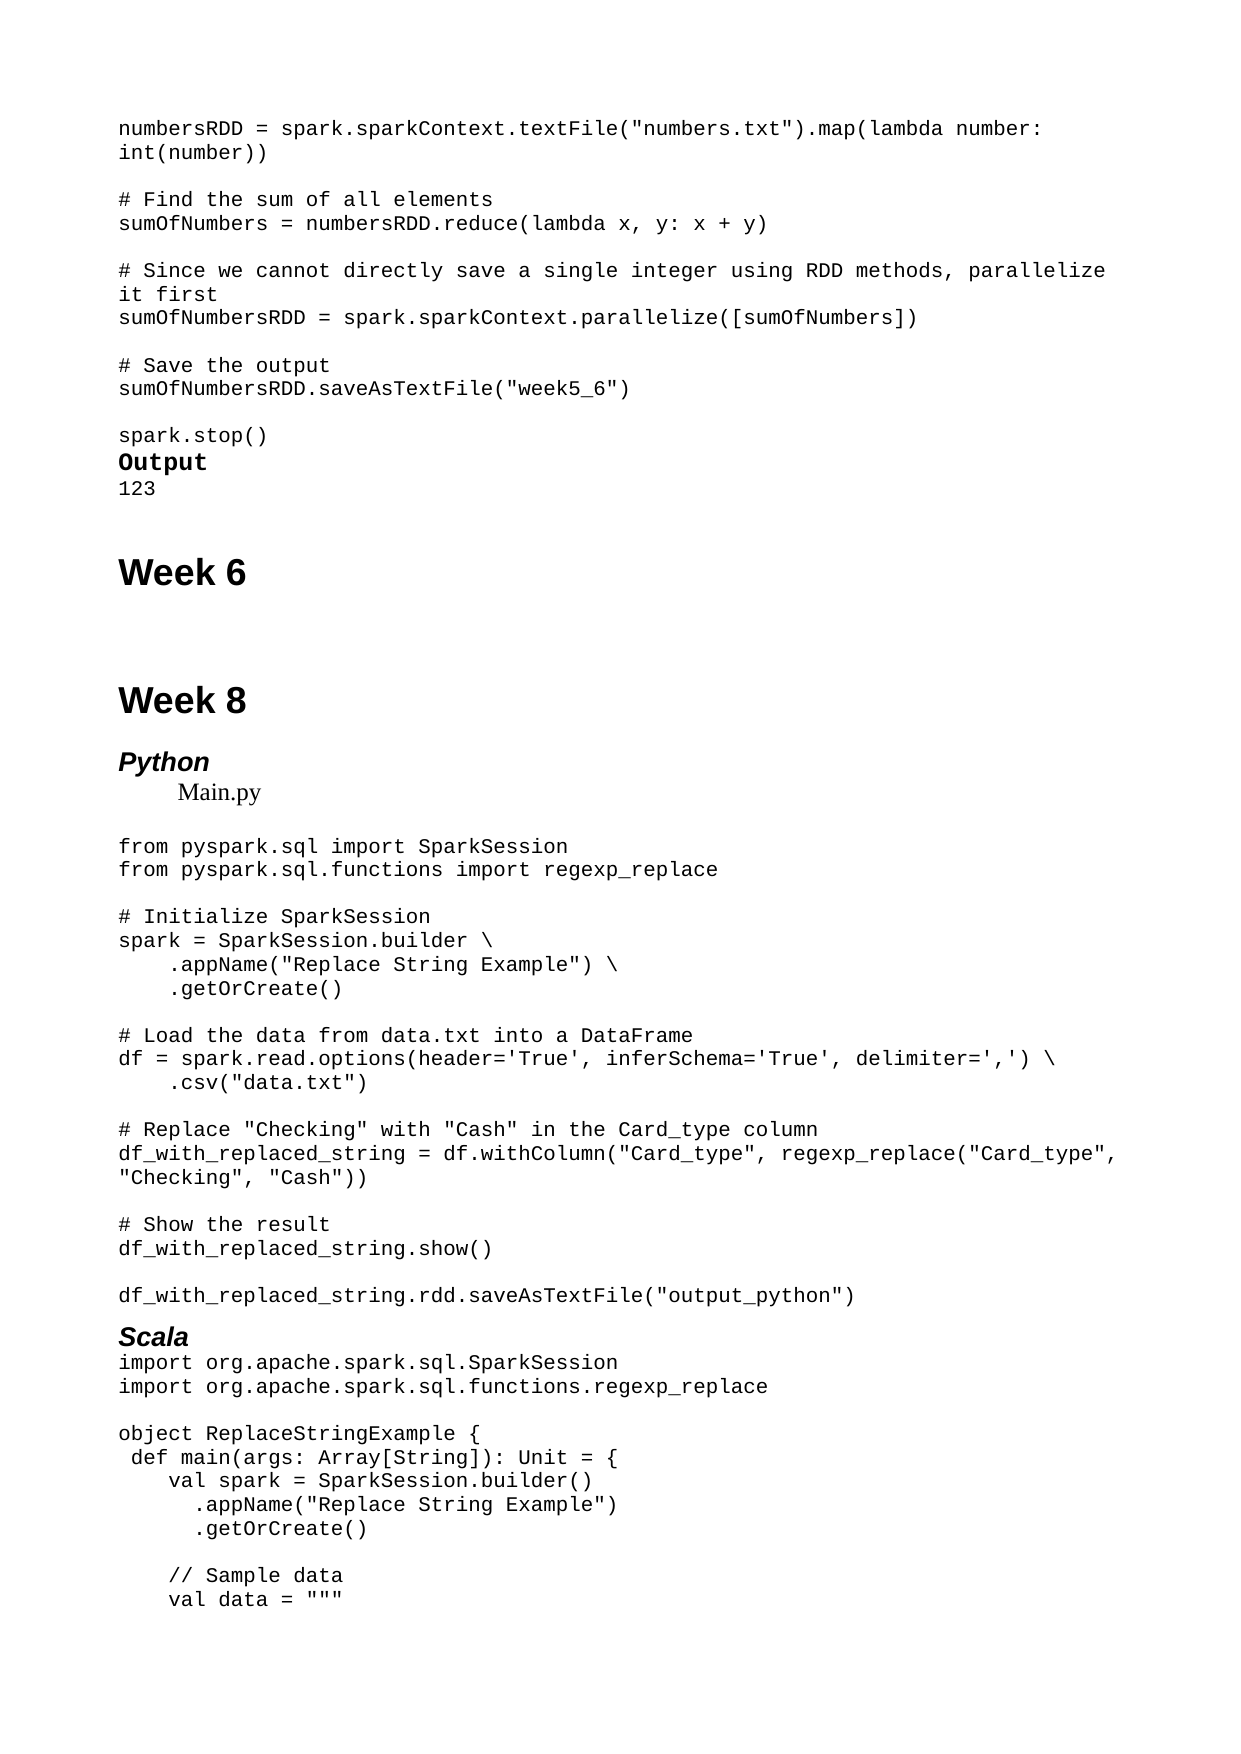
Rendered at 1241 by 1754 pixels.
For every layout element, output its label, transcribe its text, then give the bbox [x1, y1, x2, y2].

text .getOrCreate() [118, 1518, 1122, 1541]
text # Since we cannot directly save a single integer using RDD methods, parallelize it first [118, 260, 1122, 307]
text def main(args: Array[String]): Unit = { [118, 1447, 1122, 1471]
subtitle Week 8 [118, 678, 1122, 721]
text # Initialize SparkSession [118, 907, 1122, 930]
text // Sample data [118, 1565, 1122, 1589]
text val data = """ [118, 1589, 1122, 1612]
subtitle Python [118, 746, 1122, 777]
text sumOfNumbersRDD = spark.sparkContext.parallelize([sumOfNumbers]) [118, 307, 1122, 331]
text from pyspark.sql.functions import regexp_replace [118, 859, 1122, 883]
text val spark = SparkSession.builder() [118, 1471, 1122, 1494]
text # Save the output [118, 354, 1122, 378]
text df = spark.read.options(header='True', inferSchema='True', delimiter=',') \ [118, 1048, 1122, 1072]
text Main.py [177, 777, 1063, 806]
text df_with_replaced_string.show() [118, 1238, 1122, 1261]
text .csv("data.txt") [118, 1072, 1122, 1096]
subtitle Scala [118, 1321, 1122, 1352]
text # Load the data from data.txt into a DataFrame [118, 1025, 1122, 1048]
text df_with_replaced_string.rdd.saveAsTextFile("output_python") [118, 1285, 1122, 1308]
text import org.apache.spark.sql.SparkSession [118, 1352, 1122, 1376]
text 123 [118, 477, 1122, 501]
text # Replace "Checking" with "Cash" in the Card_type column [118, 1119, 1122, 1143]
subtitle Week 6 [118, 550, 1122, 593]
text from pyspark.sql import SparkSession [118, 836, 1122, 859]
text # Show the result [118, 1214, 1122, 1238]
text .appName("Replace String Example") [118, 1494, 1122, 1518]
text df_with_replaced_string = df.withColumn("Card_type", regexp_replace("Card_type", "Checking", "Cash")) [118, 1143, 1122, 1190]
text .getOrCreate() [118, 977, 1122, 1001]
text import org.apache.spark.sql.functions.regexp_replace [118, 1376, 1122, 1399]
text object ReplaceStringExample { [118, 1423, 1122, 1447]
text Output [118, 449, 1122, 477]
text spark = SparkSession.builder \ [118, 930, 1122, 954]
text .appName("Replace String Example") \ [118, 954, 1122, 977]
text numbersRDD = spark.sparkContext.textFile("numbers.txt").map(lambda number: int(number)) [118, 118, 1122, 165]
text # Find the sum of all elements [118, 189, 1122, 213]
text sumOfNumbers = numbersRDD.reduce(lambda x, y: x + y) [118, 213, 1122, 236]
text spark.stop() [118, 426, 1122, 449]
text sumOfNumbersRDD.saveAsTextFile("week5_6") [118, 378, 1122, 402]
